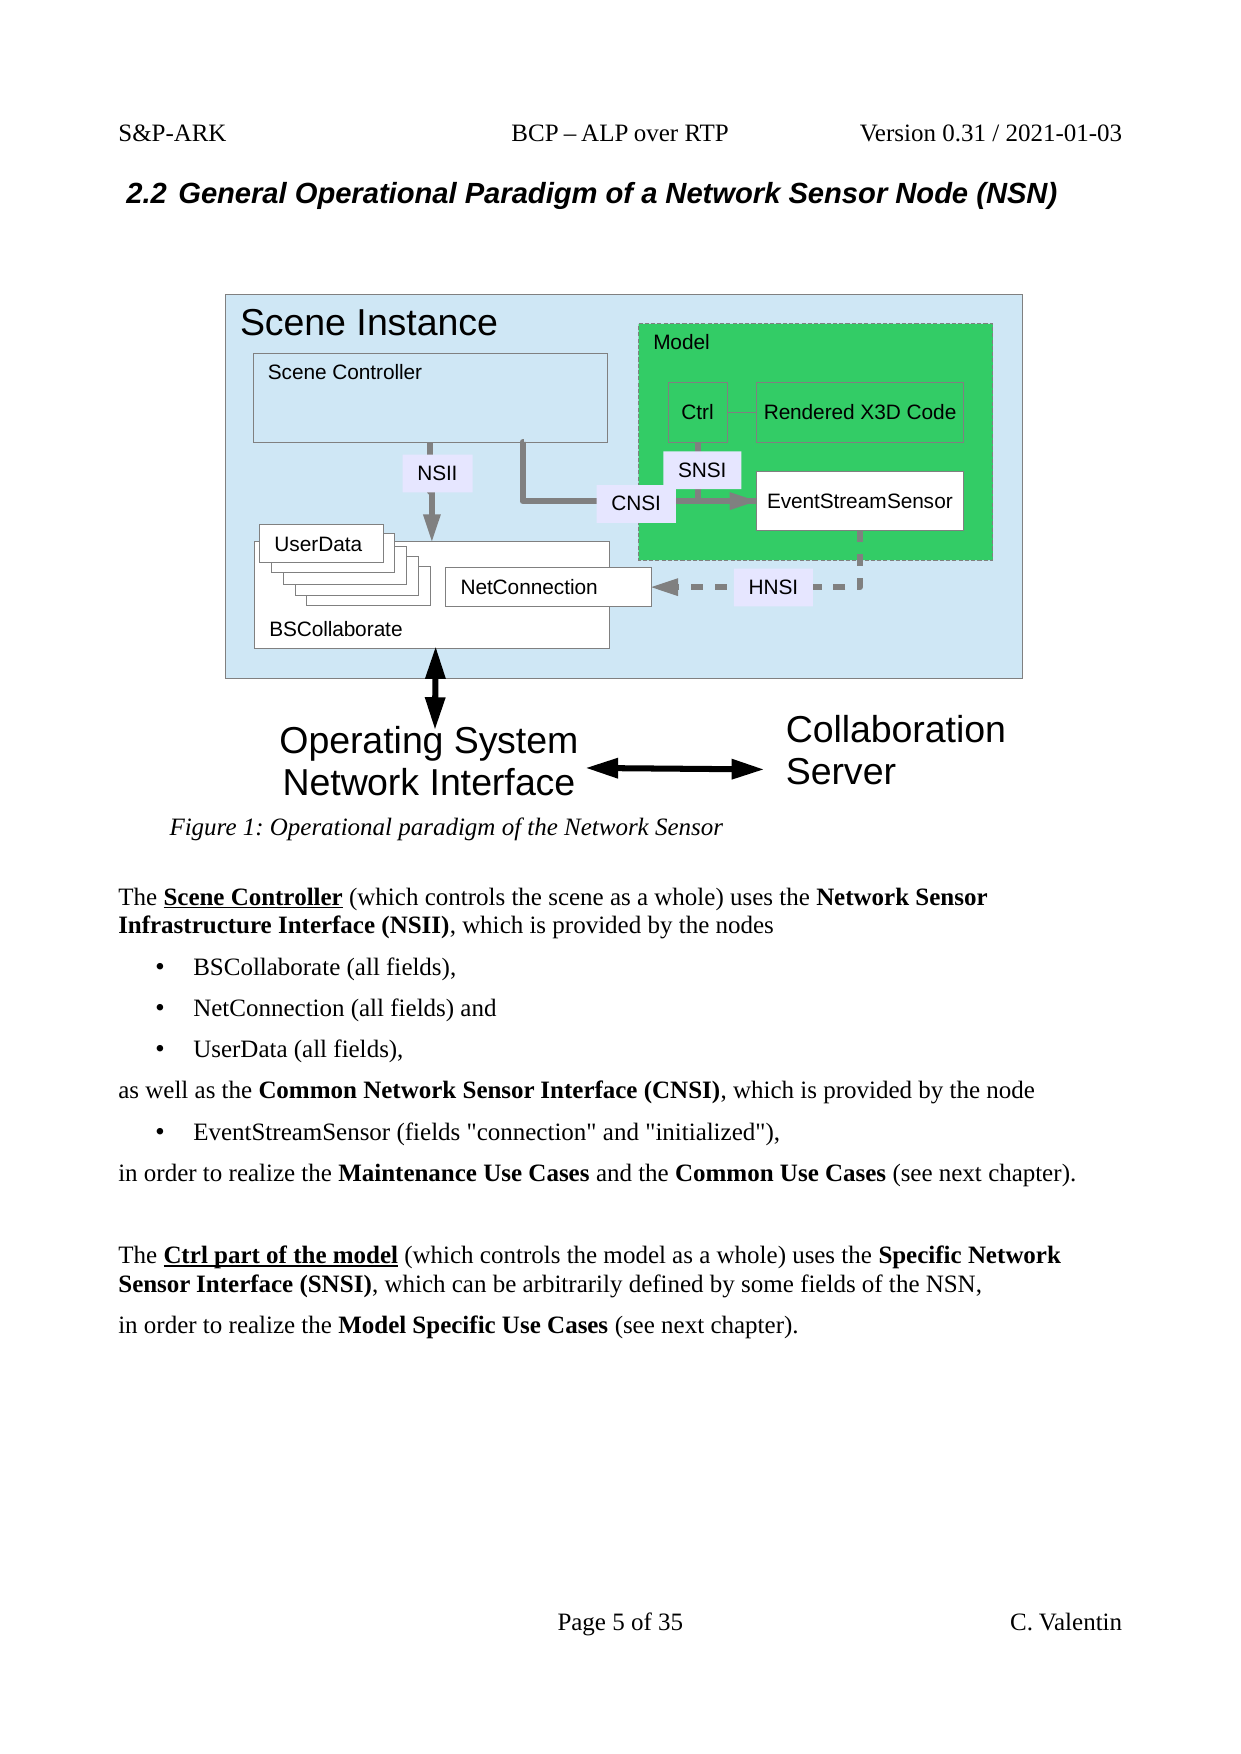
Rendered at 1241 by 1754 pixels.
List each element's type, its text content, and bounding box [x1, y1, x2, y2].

text The Ctrl part of the model (which controls the model as a whole) uses the Specific Network Sensor Interface (SNSI), which can be arbitrarily defined by some fields of the NSN, [118, 1240, 1122, 1298]
subtitle General Operational Paradigm of a Network Sensor Node (NSN) [118, 176, 1122, 210]
list NetConnection (all fields) and [156, 993, 1122, 1022]
list BSCollaborate (all fields), [156, 952, 1122, 980]
text Figure 1: Operational paradigm of the Network Sensor [169, 276, 1082, 840]
text The Scene Controller (which controls the scene as a whole) uses the Network Sensor Infrastructure Interface (NSII), which is provided by the nodes [118, 882, 1122, 939]
text in order to realize the Maintenance Use Cases and the Common Use Cases (see next chapter). [118, 1158, 1122, 1187]
text in order to realize the Model Specific Use Cases (see next chapter). [118, 1310, 1122, 1339]
list EventStreamSensor (fields "connection" and "initialized"), [156, 1117, 1122, 1145]
text as well as the Common Network Sensor Interface (CNSI), which is provided by the node [118, 1075, 1122, 1104]
list UserData (all fields), [156, 1034, 1122, 1063]
